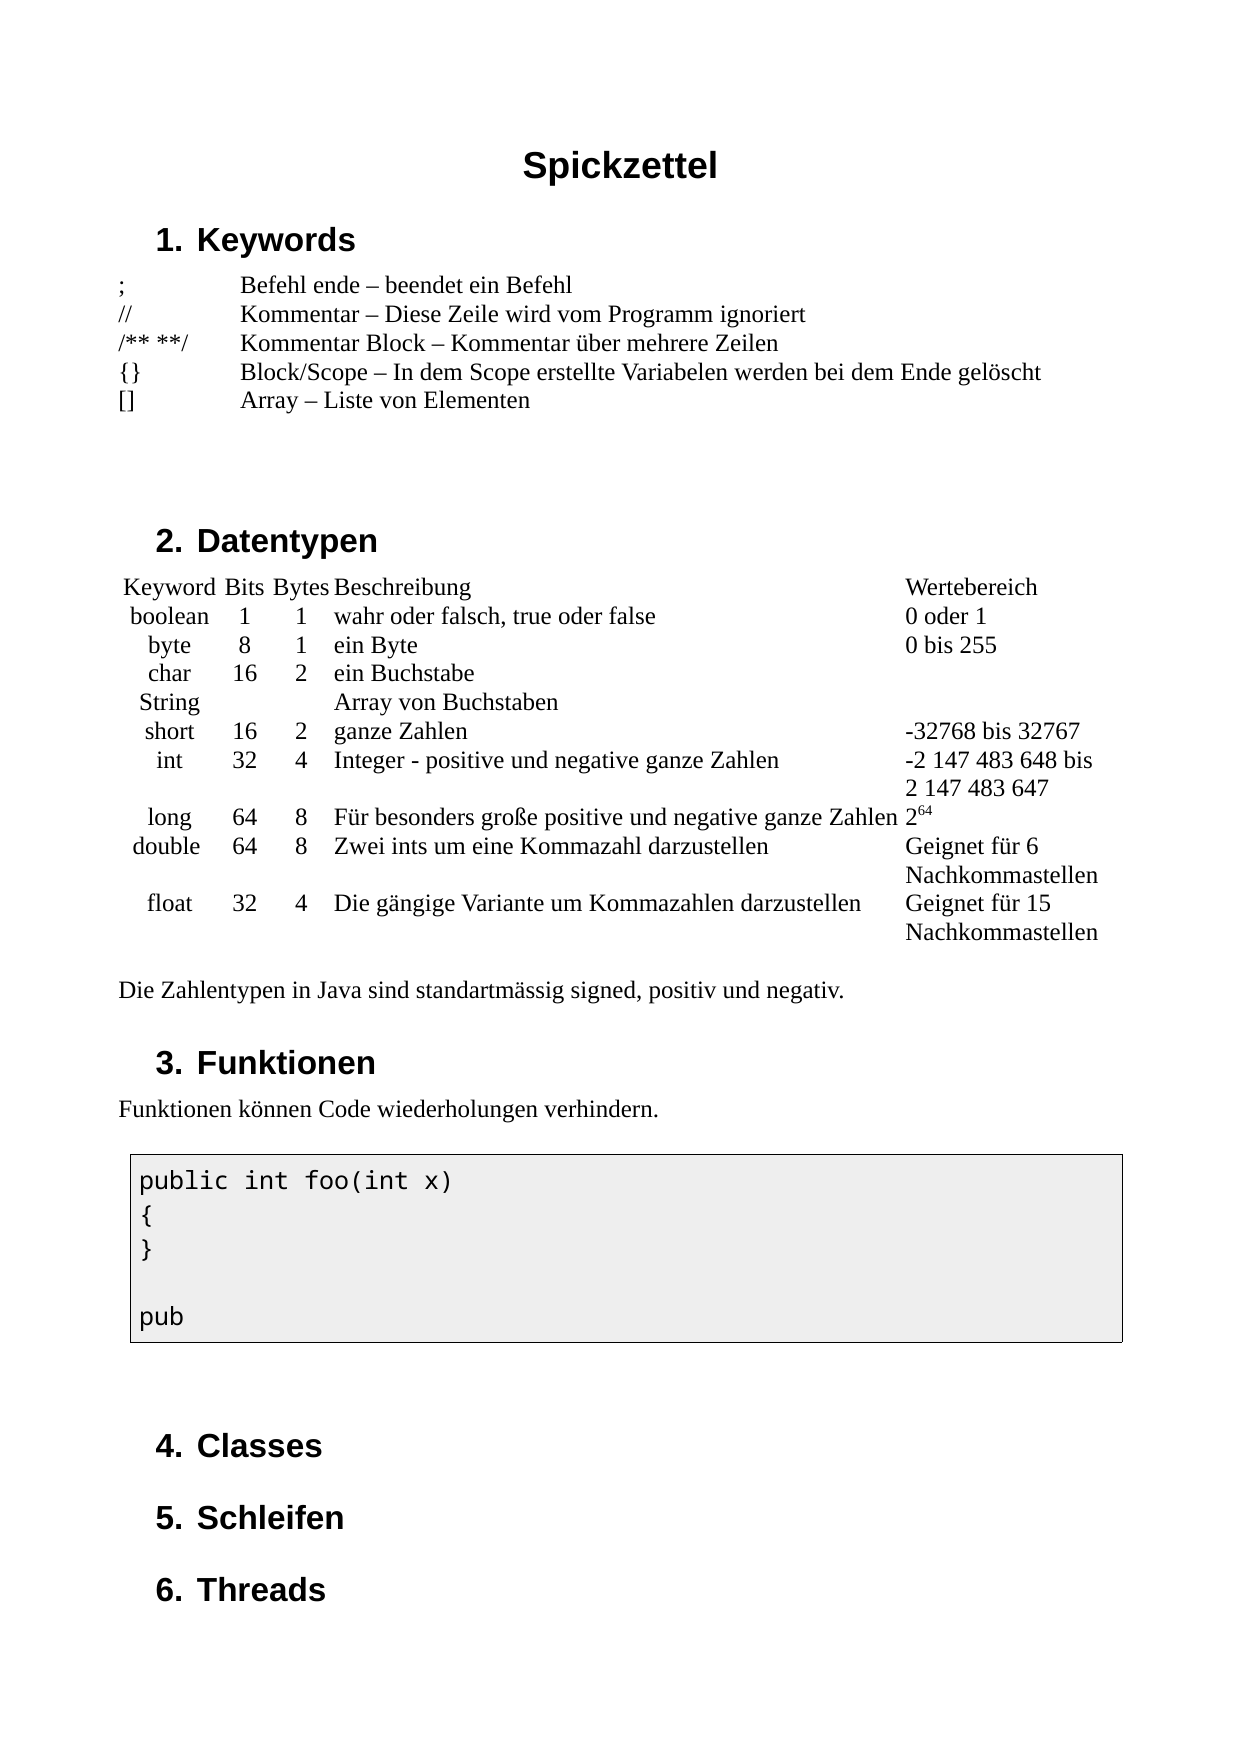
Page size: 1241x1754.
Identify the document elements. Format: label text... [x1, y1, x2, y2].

table_cell 8 [268, 831, 334, 888]
table_cell 1 [268, 601, 334, 630]
table_cell 4 [268, 889, 334, 946]
table_cell double [118, 831, 221, 888]
table_cell Kommentar Block – Kommentar über mehrere Zeilen [240, 328, 1122, 357]
table_cell Block/Scope – In dem Scope erstellte Variabelen werden bei dem Ende gelöscht [240, 357, 1122, 386]
table_cell 0 bis 255 [905, 630, 1122, 658]
table_cell [118, 443, 240, 472]
text public int foo(int x) [139, 1163, 1113, 1197]
table_header Beschreibung [334, 572, 905, 601]
table_cell 0 oder 1 [905, 601, 1122, 630]
table_cell 2 [268, 659, 334, 687]
subtitle Datentypen [155, 521, 1122, 560]
subtitle Schleifen [155, 1498, 1122, 1537]
table_header Befehl ende – beendet ein Befehl [240, 271, 1122, 299]
text } [139, 1231, 1113, 1265]
table_cell 32 [221, 745, 268, 802]
subtitle Keywords [155, 219, 1122, 258]
table_header Wertebereich [905, 572, 1122, 601]
table_cell 4 [268, 745, 334, 802]
table_cell Zwei ints um eine Kommazahl darzustellen [334, 831, 905, 888]
table_cell Kommentar – Diese Zeile wird vom Programm ignoriert [240, 299, 1122, 328]
table_cell boolean [118, 601, 221, 630]
table_cell byte [118, 630, 221, 658]
table_cell Array – Liste von Elementen [240, 386, 1122, 414]
table_cell Integer - positive und negative ganze Zahlen [334, 745, 905, 802]
table_cell String [118, 687, 221, 716]
table_cell int [118, 745, 221, 802]
table_cell ein Buchstabe [334, 659, 905, 687]
table_header Bytes [268, 572, 334, 601]
table_cell [905, 659, 1122, 687]
table_cell [240, 472, 1122, 501]
text pub [139, 1299, 1113, 1333]
table_cell 1 [221, 601, 268, 630]
table_cell Geignet für 15 Nachkommastellen [905, 889, 1122, 946]
table_cell 16 [221, 716, 268, 745]
table_cell Für besonders große positive und negative ganze Zahlen [334, 802, 905, 831]
subtitle Spickzettel [118, 143, 1122, 186]
table_cell [221, 687, 268, 716]
table_cell short [118, 716, 221, 745]
table_cell 2 [268, 716, 334, 745]
table_cell 8 [221, 630, 268, 658]
table_cell -2 147 483 648 bis 2 147 483 647 [905, 745, 1122, 802]
table_cell 1 [268, 630, 334, 658]
table_header ; [118, 271, 240, 299]
table_cell [268, 687, 334, 716]
table_cell wahr oder falsch, true oder false [334, 601, 905, 630]
table_cell 16 [221, 659, 268, 687]
table_cell [118, 414, 240, 443]
table_cell ganze Zahlen [334, 716, 905, 745]
subtitle Threads [155, 1570, 1122, 1608]
subtitle Classes [155, 1426, 1122, 1465]
table_cell -32768 bis 32767 [905, 716, 1122, 745]
table_cell Geignet für 6 Nachkommastellen [905, 831, 1122, 888]
table_cell {} [118, 357, 240, 386]
subtitle Funktionen [155, 1043, 1122, 1082]
table_cell 8 [268, 802, 334, 831]
table_cell char [118, 659, 221, 687]
table_cell Die gängige Variante um Kommazahlen darzustellen [334, 889, 905, 946]
table_cell [118, 472, 240, 501]
table_cell 64 [221, 802, 268, 831]
table_cell Array von Buchstaben [334, 687, 905, 716]
table_cell 64 [221, 831, 268, 888]
table_cell long [118, 802, 221, 831]
table_cell float [118, 889, 221, 946]
table_header Keyword [118, 572, 221, 601]
text Die Zahlentypen in Java sind standartmässig signed, positiv und negativ. [118, 975, 1122, 1003]
table_cell [905, 687, 1122, 716]
text { [139, 1197, 1113, 1231]
table_cell // [118, 299, 240, 328]
text Funktionen können Code wiederholungen verhindern. [118, 1094, 1122, 1123]
table_cell 32 [221, 889, 268, 946]
table_cell /** **/ [118, 328, 240, 357]
table_cell ein Byte [334, 630, 905, 658]
table_cell 264 [905, 802, 1122, 831]
table_cell [] [118, 386, 240, 414]
table_cell [240, 443, 1122, 472]
table_header Bits [221, 572, 268, 601]
table_cell [240, 414, 1122, 443]
